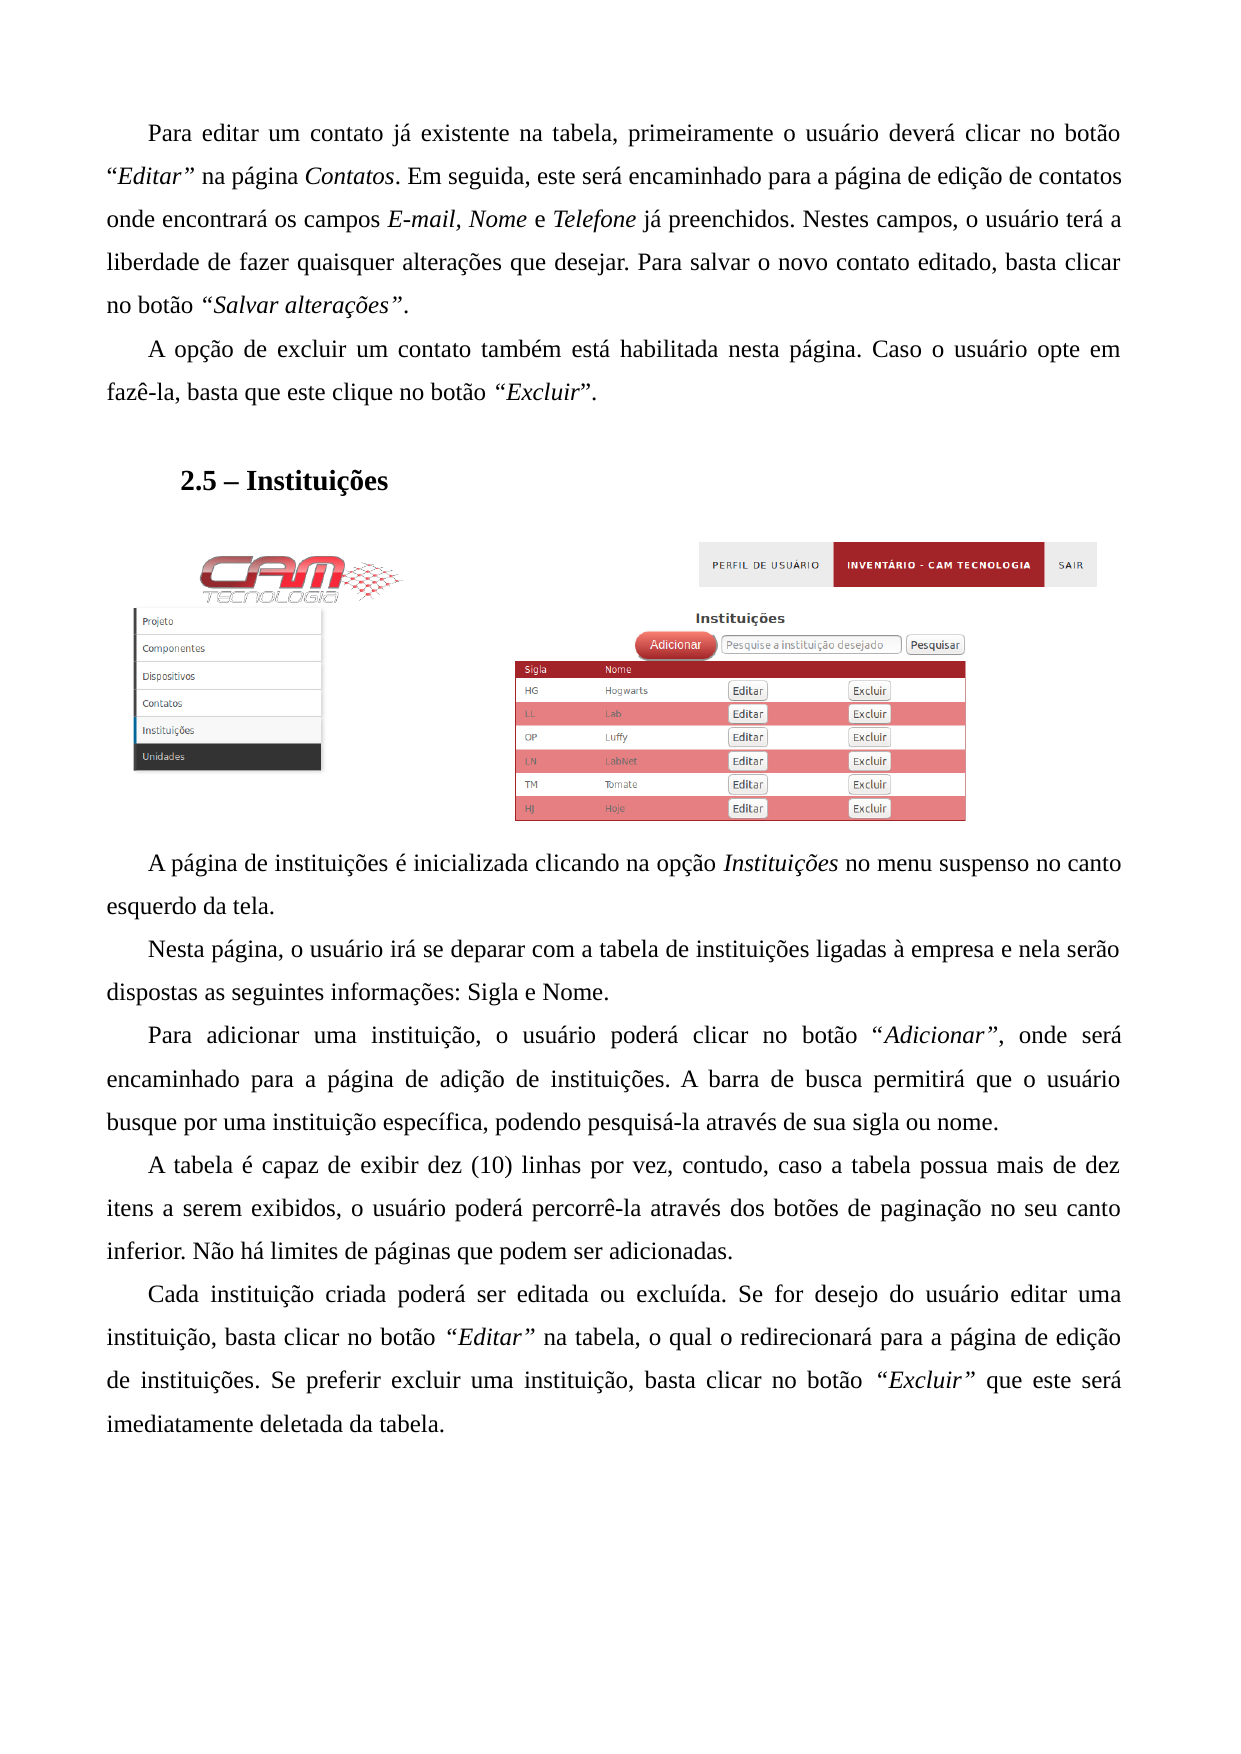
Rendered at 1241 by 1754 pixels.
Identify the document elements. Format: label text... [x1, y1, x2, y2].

text A opção de excluir um contato também está habilitada nesta página. Caso o usuário opte em fazê-la, basta que este clique no botão “Excluir”. [106, 334, 1122, 406]
text A tabela é capaz de exibir dez (10) linhas por vez, contudo, caso a tabela possua mais de dez itens a serem exibidos, o usuário poderá percorrê-la através dos botões de paginação no seu canto inferior. Não há limites de páginas que podem ser adicionadas. [106, 1150, 1122, 1265]
text Cada instituição criada poderá ser editada ou excluída. Se for desejo do usuário editar uma instituição, basta clicar no botão “Editar” na tabela, o qual o redirecionará para a página de edição de instituições. Se preferir excluir uma instituição, basta clicar no botão “Excluir” que este será imediatamente deletada da tabela. [106, 1279, 1122, 1437]
picture [133, 535, 1107, 848]
text Para adicionar uma instituição, o usuário poderá clicar no botão “Adicionar”, onde será encaminhado para a página de adição de instituições. A barra de busca permitirá que o usuário busque por uma instituição específica, podendo pesquisá-la através de sua sigla ou nome. [106, 1021, 1122, 1136]
text A página de instituições é inicializada clicando na opção Instituições no menu suspenso no canto esquerdo da tela. [106, 535, 1122, 920]
text 2.5 – Instituições [106, 463, 1122, 497]
text Para editar um contato já existente na tabela, primeiramente o usuário deverá clicar no botão “Editar” na página Contatos. Em seguida, este será encaminhado para a página de edição de contatos onde encontrará os campos E-mail, Nome e Telefone já preenchidos. Nestes campos, o usuário terá a liberdade de fazer quaisquer alterações que desejar. Para salvar o novo contato editado, basta clicar no botão “Salvar alterações”. [106, 118, 1122, 319]
text Nesta página, o usuário irá se deparar com a tabela de instituições ligadas à empresa e nela serão dispostas as seguintes informações: Sigla e Nome. [106, 934, 1122, 1006]
